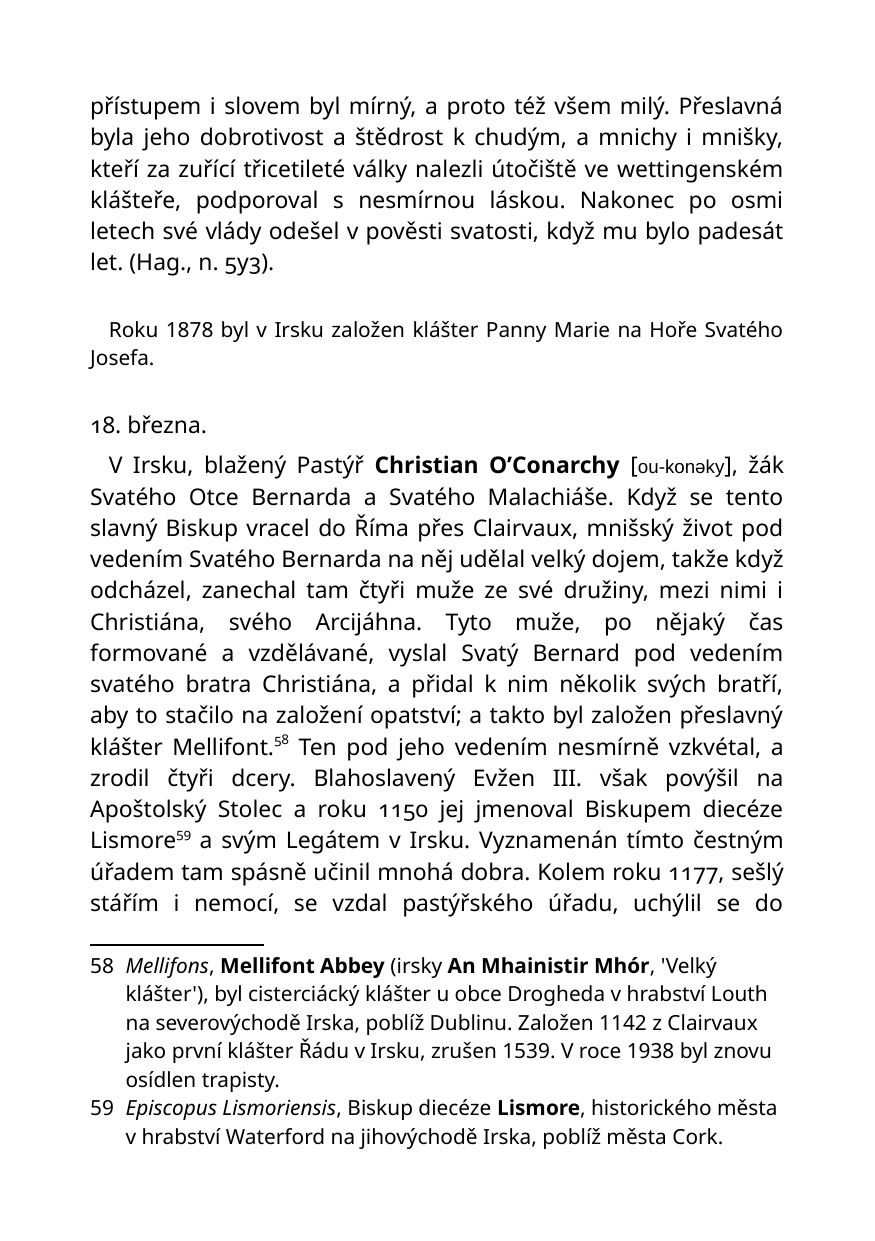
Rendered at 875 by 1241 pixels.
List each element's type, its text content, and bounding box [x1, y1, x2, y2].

text 18. března. [90, 409, 784, 440]
text přístupem i slovem byl mírný, a proto též všem milý. Přeslavná byla jeho dobrotivost a štědrost k chudým, a mnichy i mnišky, kteří za zuřící třicetileté války nalezli útočiště ve wettingenském klášteře, podporoval s nesmírnou láskou. Nakonec po osmi letech své vlády odešel v pověsti svatosti, když mu bylo padesát let. (Hag., n. 5y3). [90, 90, 784, 277]
text V Irsku, blažený Pastýř Christian O’Conarchy [ou-konəky], žák Svatého Otce Bernarda a Svatého Malachiáše. Když se tento slavný Biskup vracel do Říma přes Clairvaux, mnišský život pod vedením Svatého Bernarda na něj udělal velký dojem, takže když odcházel, zanechal tam čtyři muže ze své družiny, mezi nimi i Christiána, svého Arcijáhna. Tyto muže, po nějaký čas formované a vzdělávané, vyslal Svatý Bernard pod vedením svatého bratra Christiána, a přidal k nim několik svých bratří, aby to stačilo na založení opatství; a takto byl založen přeslavný klášter Mellifont. Ten pod jeho vedením nesmírně vzkvétal, a zrodil čtyři dcery. Blahoslavený Evžen III. však povýšil na Apoštolský Stolec a roku 1150 jej jmenoval Biskupem diecéze Lismore a svým Legátem v Irsku. Vyznamenán tímto čestným úřadem tam spásně učinil mnohá dobra. Kolem roku 1177, sešlý stářím i nemocí, se vzdal pastýřského úřadu, uchýlil se do [90, 449, 784, 918]
text Roku 1878 byl v Irsku založen klášter Panny Marie na Hoře Svatého Josefa. [90, 315, 784, 372]
text Mellifons, Mellifont Abbey (irsky An Mhainistir Mhór, 'Velký klášter'), byl cisterciácký klášter u obce Drogheda v hrabství Louth na severovýchodě Irska, poblíž Dublinu. Založen 1142 z Clairvaux jako první klášter Řádu v Irsku, zrušen 1539. V roce 1938 byl znovu osídlen trapisty. [90, 951, 784, 1093]
text Episcopus Lismoriensis, Biskup diecéze Lismore, historického města v hrabství Waterford na jihovýchodě Irska, poblíž města Cork. [90, 1093, 784, 1150]
